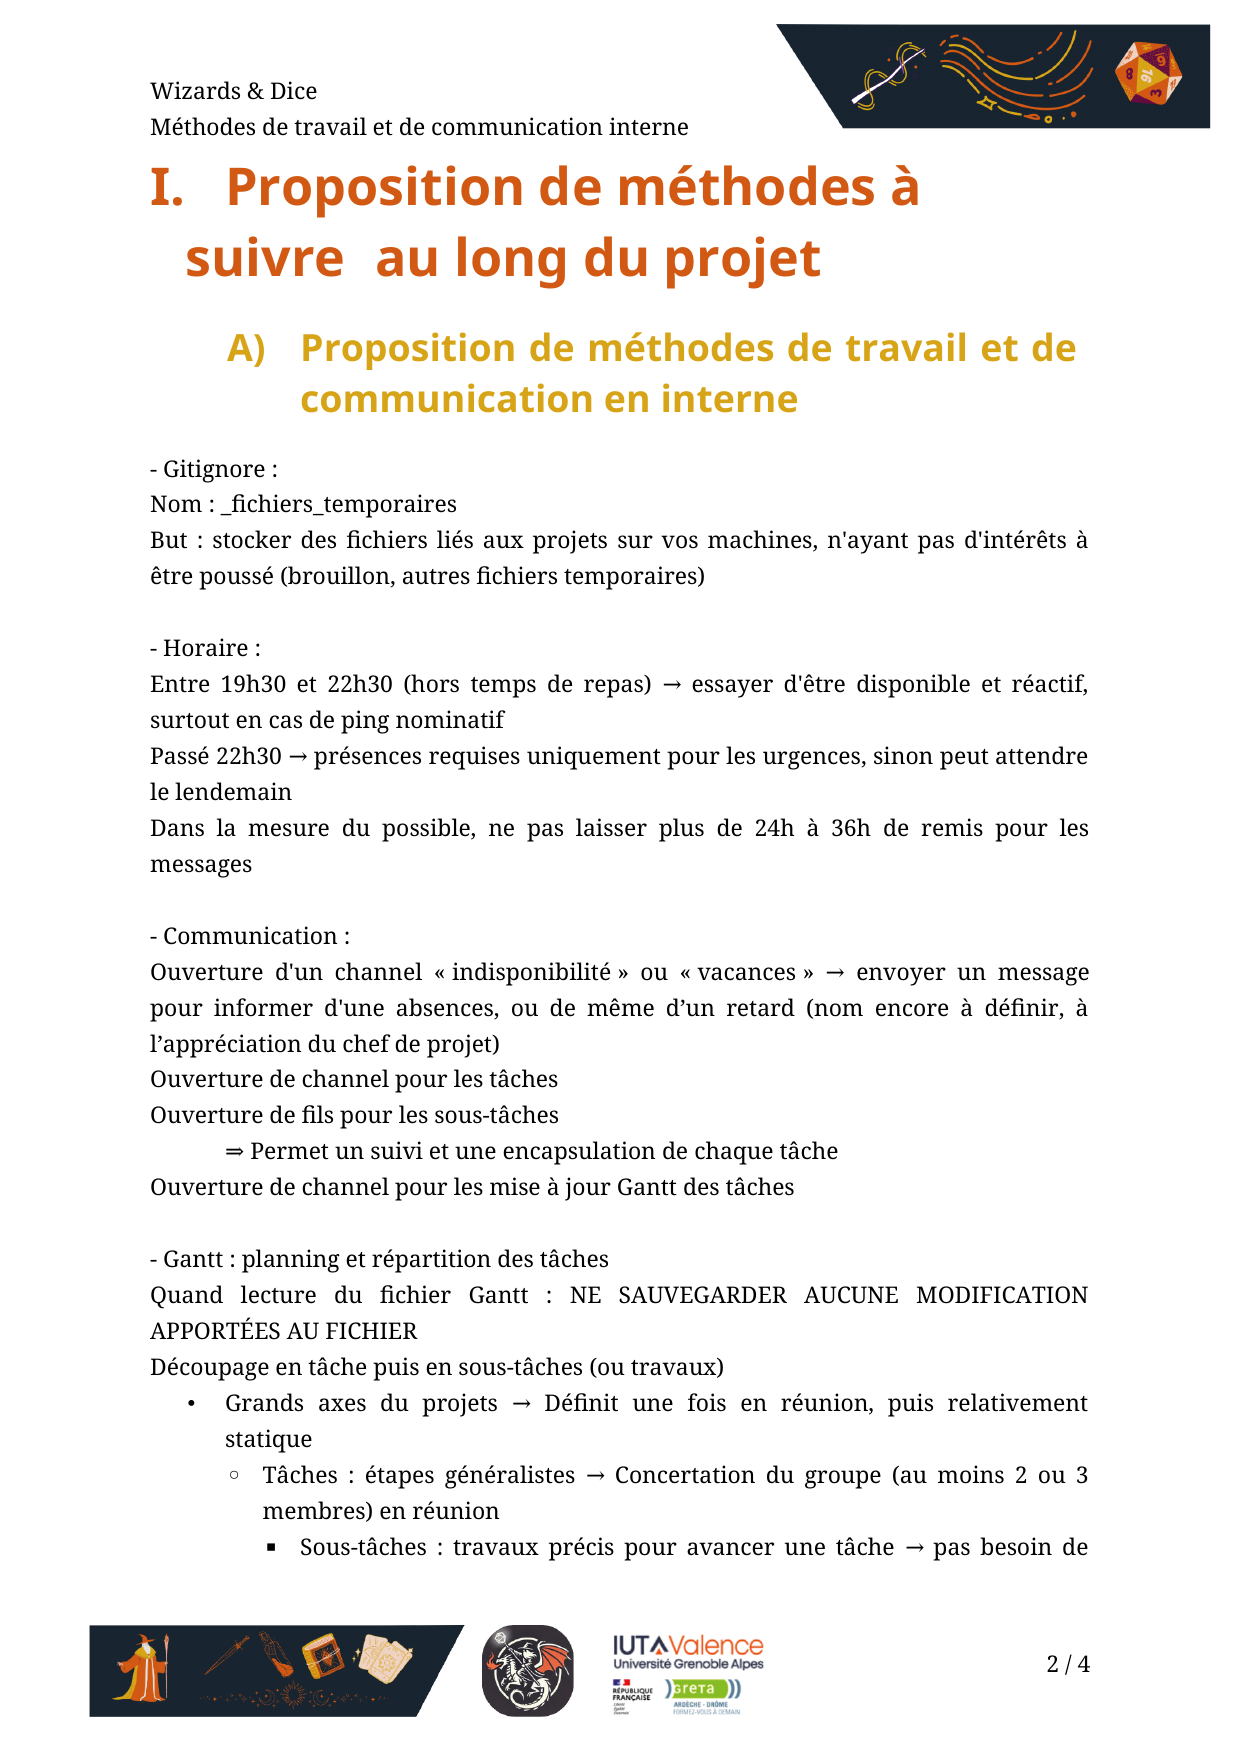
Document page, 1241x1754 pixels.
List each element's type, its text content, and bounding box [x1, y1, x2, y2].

text Dans la mesure du possible, ne pas laisser plus de 24h à 36h de remis pour les messages [150, 812, 1090, 879]
text Nom : _fichiers_temporaires [150, 488, 1090, 520]
subtitle Proposition de méthodes de travail et de communication en interne [227, 321, 1090, 423]
text Quand lecture du fichier Gantt : NE SAUVEGARDER AUCUNE MODIFICATION APPORTÉES AU FICHIER [150, 1279, 1090, 1346]
text Passé 22h30 → présences requises uniquement pour les urgences, sinon peut attendre le lendemain [150, 740, 1090, 807]
subtitle Proposition de méthodes à suivre au long du projet [150, 150, 1090, 292]
text - Gantt : planning et répartition des tâches [150, 1243, 1090, 1274]
text Entre 19h30 et 22h30 (hors temps de repas) → essayer d'être disponible et réactif, surtout en cas de ping nominatif [150, 668, 1090, 735]
picture [81, 1614, 788, 1726]
list Sous-tâches : travaux précis pour avancer une tâche → pas besoin de [262, 1531, 1090, 1562]
list Tâches : étapes généralistes → Concertation du groupe (au moins 2 ou 3 membres) en réunion [225, 1459, 1090, 1526]
text But : stocker des fichiers liés aux projets sur vos machines, n'ayant pas d'intérêts à être poussé (brouillon, autres fichiers temporaires) [150, 524, 1090, 592]
list Grands axes du projets → Définit une fois en réunion, puis relativement statique [187, 1387, 1090, 1454]
text - Communication : [150, 920, 1090, 951]
text Ouverture de fils pour les sous-tâches [150, 1099, 1090, 1131]
text Ouverture de channel pour les mise à jour Gantt des tâches [150, 1171, 1090, 1202]
text Ouverture de channel pour les tâches [150, 1063, 1090, 1095]
text Découpage en tâche puis en sous-tâches (ou travaux) [150, 1351, 1090, 1382]
picture [771, 21, 1218, 131]
text - Gitignore : [150, 452, 1090, 484]
text Ouverture d'un channel « indisponibilité » ou « vacances » → envoyer un message pour informer d'une absences, ou de même d’un retard (nom encore à définir, à l’appréciation du chef de projet) [150, 956, 1090, 1059]
text - Horaire : [150, 632, 1090, 663]
text ⇒ Permet un suivi et une encapsulation de chaque tâche [150, 1135, 1090, 1167]
